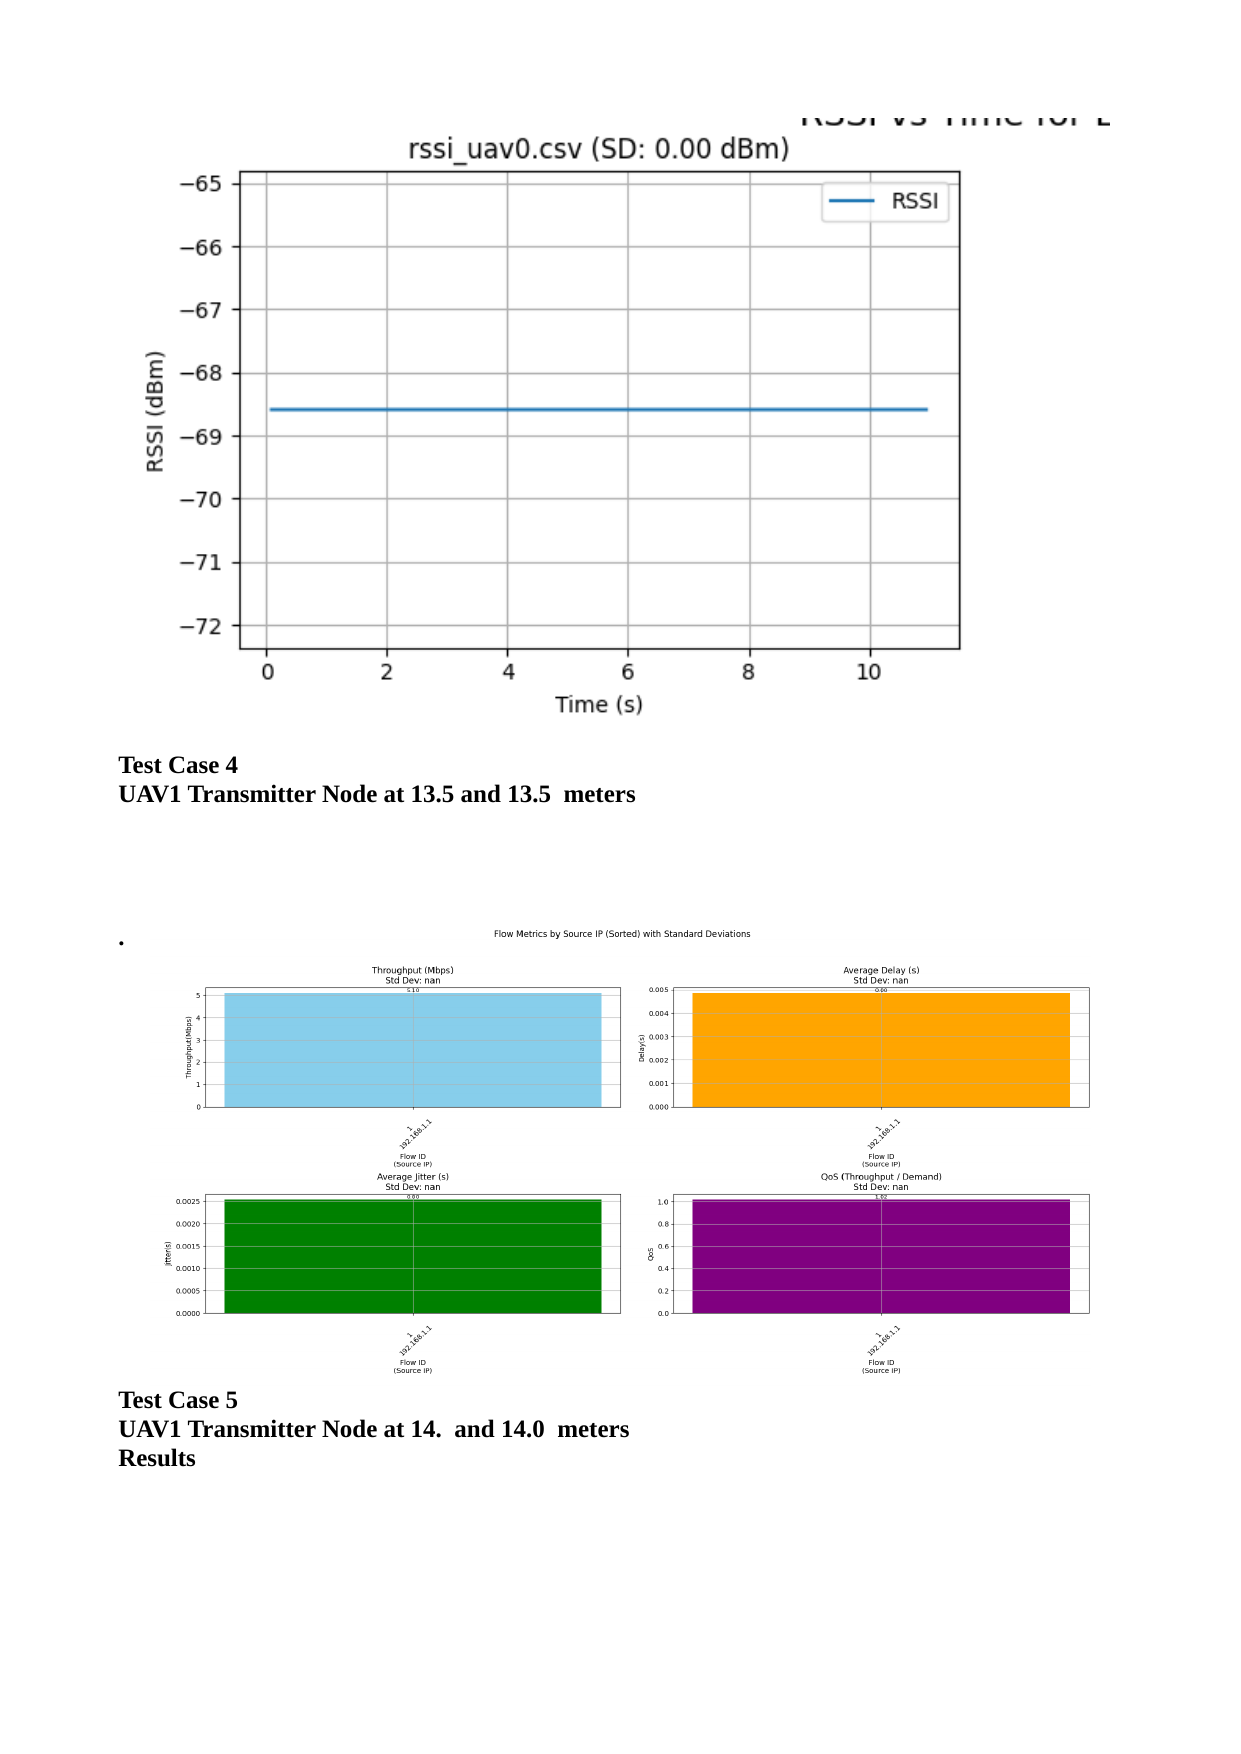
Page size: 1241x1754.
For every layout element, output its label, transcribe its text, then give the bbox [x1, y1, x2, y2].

text [1091, 922, 1122, 951]
text Test Case 5 [118, 1239, 1122, 1414]
text Test Case 4 [118, 750, 1122, 779]
picture [130, 118, 1110, 722]
text UAV1 Transmitter Node at 14. and 14.0 meters [118, 1414, 1122, 1443]
text . [118, 922, 149, 951]
text Results [118, 1443, 1122, 1471]
picture [149, 922, 1091, 1386]
text UAV1 Transmitter Node at 13.5 and 13.5 meters [118, 779, 1122, 807]
